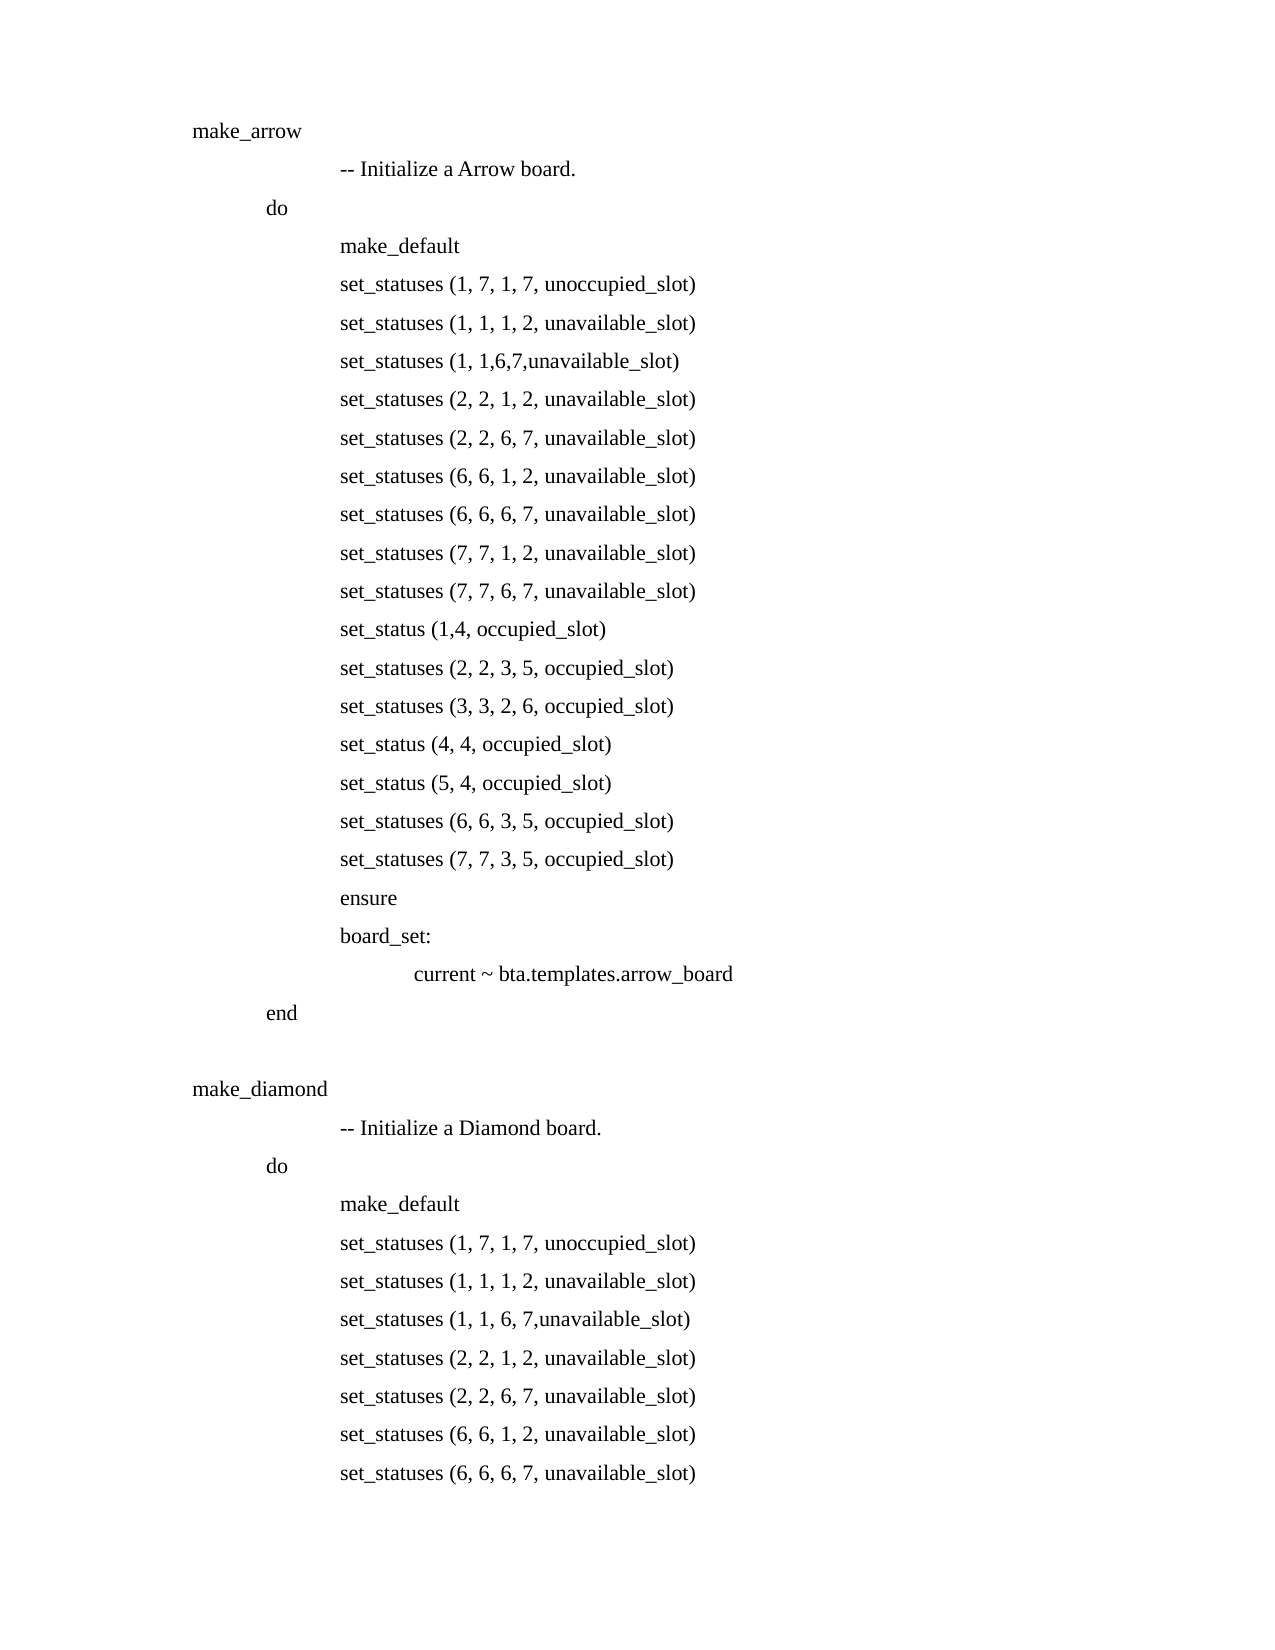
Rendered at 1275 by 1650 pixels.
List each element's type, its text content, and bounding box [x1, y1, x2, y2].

text set_statuses (2, 2, 6, 7, unavailable_slot) [118, 425, 1157, 463]
text -- Initialize a Arrow board. [118, 156, 1157, 195]
text set_statuses (7, 7, 3, 5, occupied_slot) [118, 846, 1157, 885]
text do [118, 195, 1157, 233]
text set_statuses (1, 1, 1, 2, unavailable_slot) [118, 1268, 1157, 1306]
text ensure [118, 885, 1157, 923]
text set_statuses (6, 6, 1, 2, unavailable_slot) [118, 463, 1157, 501]
text board_set: [118, 923, 1157, 961]
text set_statuses (2, 2, 6, 7, unavailable_slot) [118, 1383, 1157, 1421]
text set_statuses (6, 6, 6, 7, unavailable_slot) [118, 1460, 1157, 1498]
text set_statuses (2, 2, 3, 5, occupied_slot) [118, 655, 1157, 693]
text set_statuses (6, 6, 6, 7, unavailable_slot) [118, 501, 1157, 540]
text set_statuses (1, 1, 6, 7,unavailable_slot) [118, 1306, 1157, 1345]
text set_status (1,4, occupied_slot) [118, 616, 1157, 655]
text set_statuses (1, 7, 1, 7, unoccupied_slot) [118, 271, 1157, 310]
text set_statuses (7, 7, 1, 2, unavailable_slot) [118, 540, 1157, 578]
text set_status (5, 4, occupied_slot) [118, 770, 1157, 808]
text set_statuses (6, 6, 1, 2, unavailable_slot) [118, 1421, 1157, 1460]
text make_diamond [118, 1076, 1157, 1115]
text set_statuses (1, 7, 1, 7, unoccupied_slot) [118, 1230, 1157, 1268]
text set_status (4, 4, occupied_slot) [118, 731, 1157, 770]
text -- Initialize a Diamond board. [118, 1115, 1157, 1153]
text set_statuses (3, 3, 2, 6, occupied_slot) [118, 693, 1157, 731]
text do [118, 1153, 1157, 1191]
text set_statuses (2, 2, 1, 2, unavailable_slot) [118, 1345, 1157, 1383]
text set_statuses (1, 1,6,7,unavailable_slot) [118, 348, 1157, 386]
text set_statuses (7, 7, 6, 7, unavailable_slot) [118, 578, 1157, 616]
text make_default [118, 1191, 1157, 1230]
text make_arrow [118, 118, 1157, 156]
text end [118, 1000, 1157, 1038]
text set_statuses (2, 2, 1, 2, unavailable_slot) [118, 386, 1157, 425]
text make_default [118, 233, 1157, 271]
text set_statuses (1, 1, 1, 2, unavailable_slot) [118, 310, 1157, 348]
text set_statuses (6, 6, 3, 5, occupied_slot) [118, 808, 1157, 846]
text current ~ bta.templates.arrow_board [118, 961, 1157, 1000]
